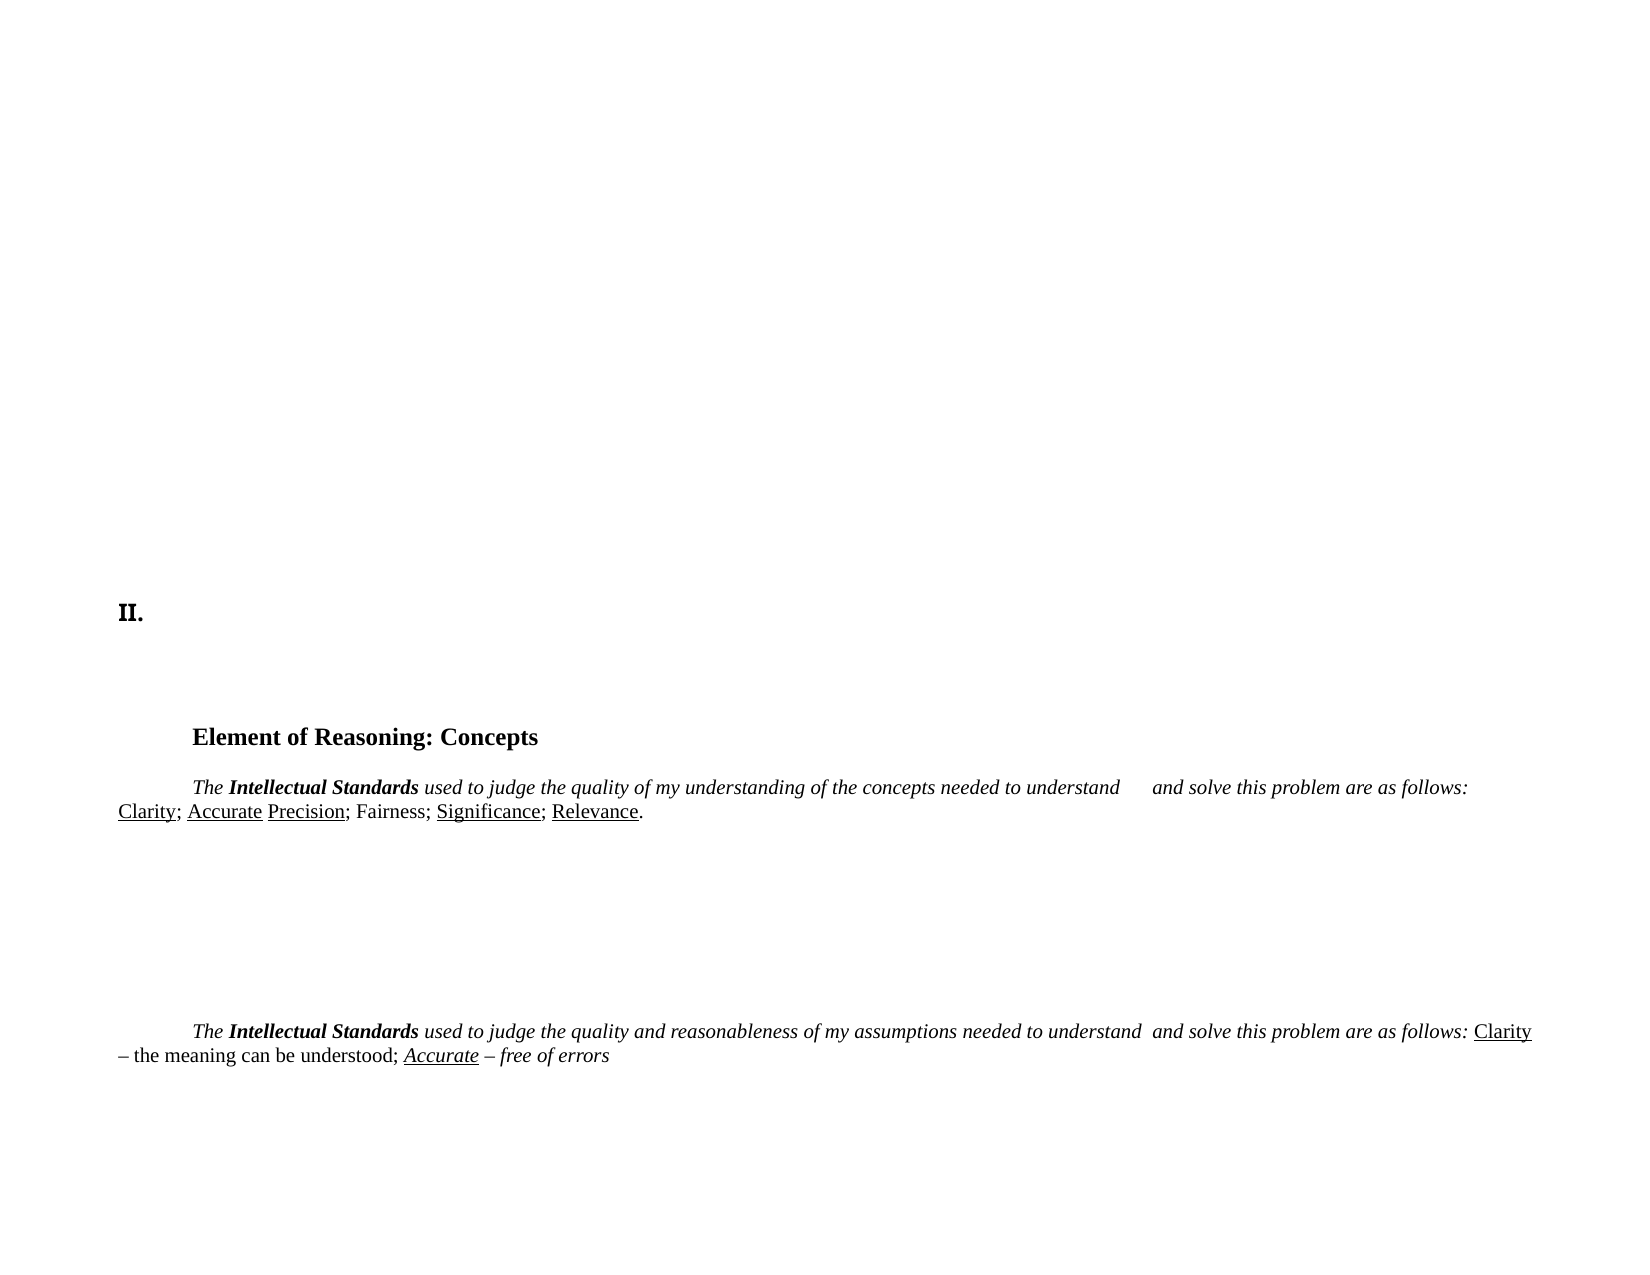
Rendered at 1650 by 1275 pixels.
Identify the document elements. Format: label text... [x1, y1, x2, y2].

text Element of Reasoning: Concepts [118, 722, 1532, 751]
text The Intellectual Standards used to judge the quality and reasonableness of my assumptions needed to understand and solve this problem are as follows: Clarity – the meaning can be understood; Accurate – free of errors [118, 1019, 1532, 1067]
text The Intellectual Standards used to judge the quality of my understanding of the concepts needed to understand and solve this problem are as follows: Clarity; Accurate Precision; Fairness; Significance; Relevance. [118, 775, 1532, 823]
text II. [118, 595, 1532, 652]
